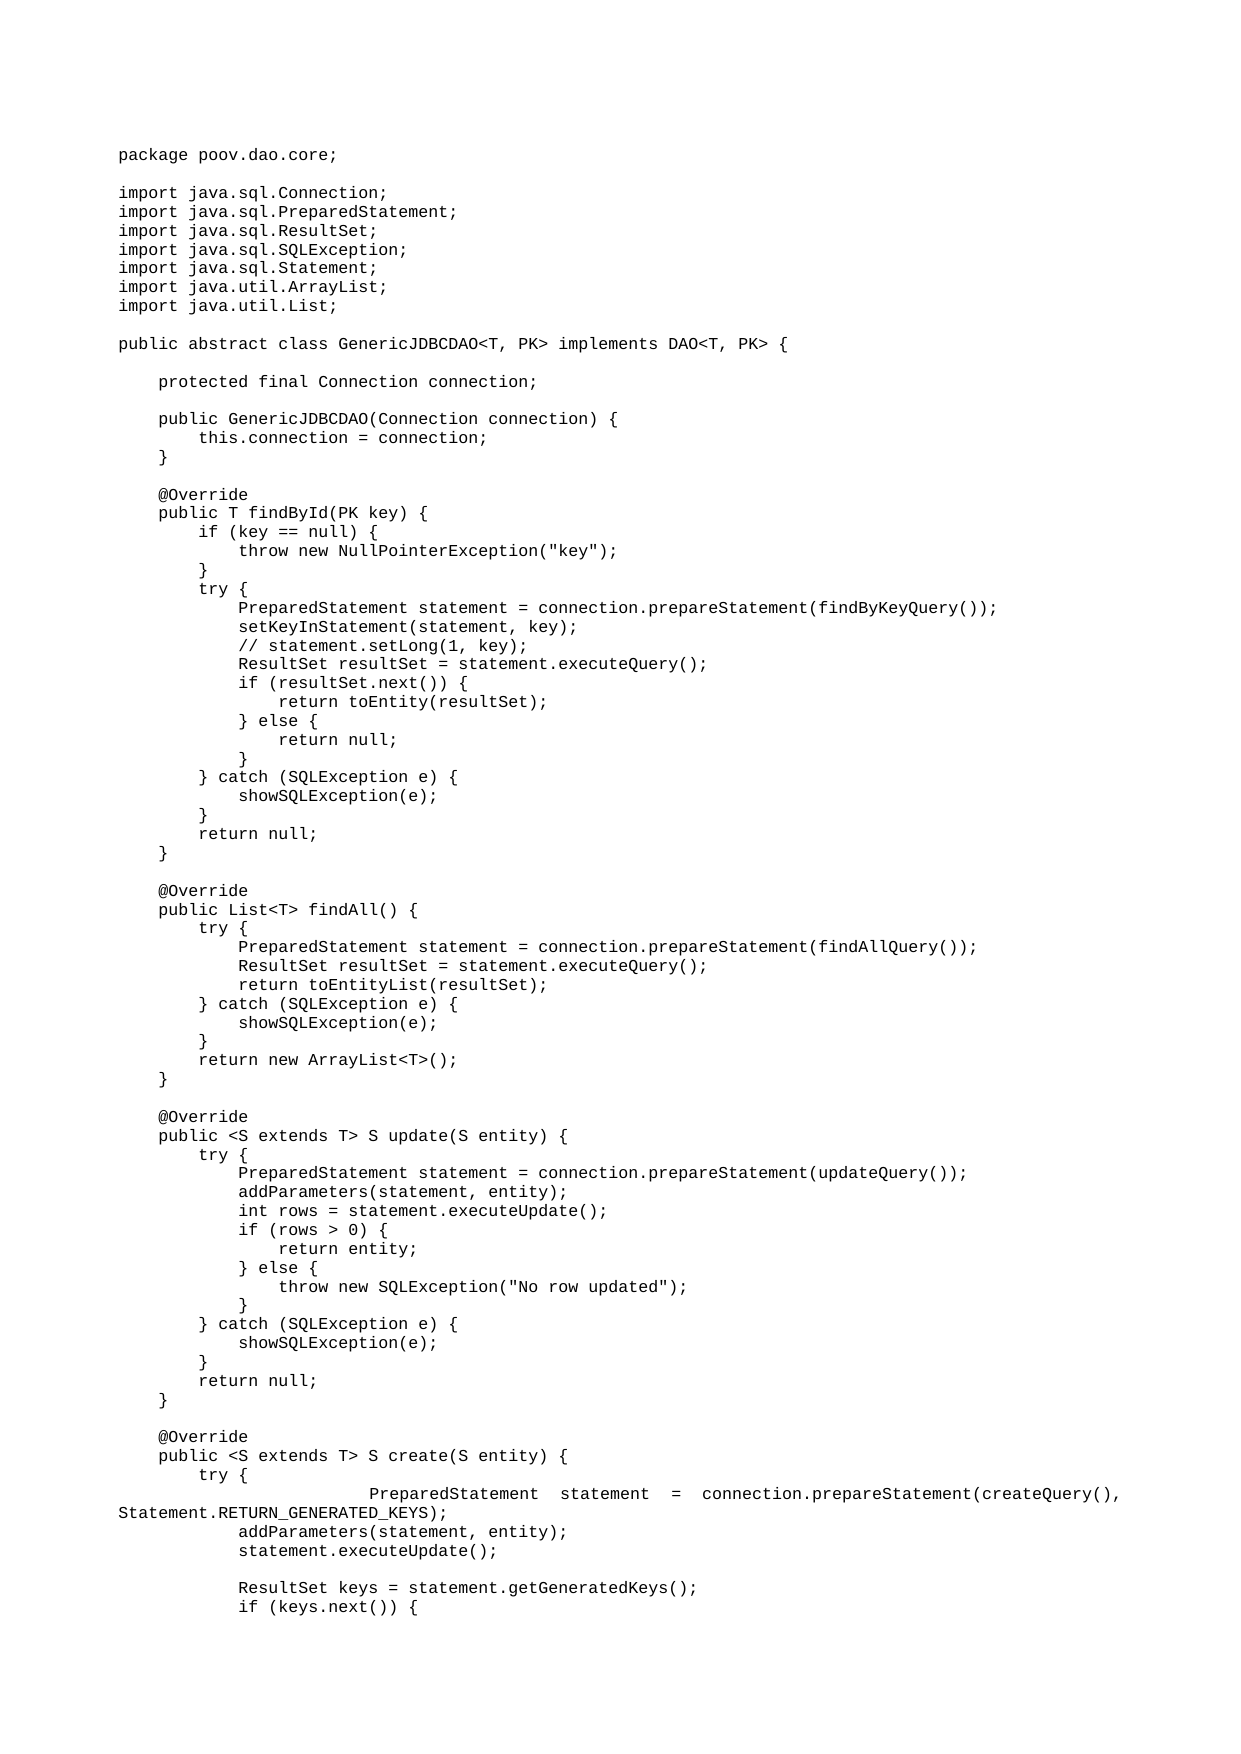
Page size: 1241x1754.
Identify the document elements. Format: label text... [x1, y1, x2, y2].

text return null; [118, 1372, 1122, 1391]
text setKeyInStatement(statement, key); [118, 618, 1122, 637]
text PreparedStatement statement = connection.prepareStatement(findByKeyQuery()); [118, 599, 1122, 618]
text } [118, 844, 1122, 863]
text } else { [118, 712, 1122, 731]
text } catch (SQLException e) { [118, 995, 1122, 1014]
text } [118, 448, 1122, 467]
text PreparedStatement statement = connection.prepareStatement(updateQuery()); [118, 1165, 1122, 1184]
text PreparedStatement statement = connection.prepareStatement(findAllQuery()); [118, 939, 1122, 958]
text public List<T> findAll() { [118, 901, 1122, 920]
text showSQLException(e); [118, 788, 1122, 807]
text throw new NullPointerException("key"); [118, 543, 1122, 562]
text @Override [118, 1108, 1122, 1127]
text return toEntity(resultSet); [118, 694, 1122, 712]
text return toEntityList(resultSet); [118, 976, 1122, 995]
text showSQLException(e); [118, 1335, 1122, 1353]
text import java.sql.PreparedStatement; [118, 203, 1122, 222]
text if (rows > 0) { [118, 1222, 1122, 1240]
text import java.util.ArrayList; [118, 279, 1122, 298]
text // statement.setLong(1, key); [118, 637, 1122, 656]
text return new ArrayList<T>(); [118, 1052, 1122, 1071]
text @Override [118, 1429, 1122, 1448]
text public <S extends T> S create(S entity) { [118, 1448, 1122, 1467]
text public GenericJDBCDAO(Connection connection) { [118, 411, 1122, 430]
text @Override [118, 486, 1122, 505]
text } [118, 1297, 1122, 1316]
text this.connection = connection; [118, 430, 1122, 448]
text statement.executeUpdate(); [118, 1542, 1122, 1561]
text if (keys.next()) { [118, 1599, 1122, 1617]
text ResultSet keys = statement.getGeneratedKeys(); [118, 1580, 1122, 1599]
text } [118, 750, 1122, 769]
text public <S extends T> S update(S entity) { [118, 1127, 1122, 1146]
text try { [118, 1146, 1122, 1165]
text } [118, 807, 1122, 826]
text } [118, 1033, 1122, 1052]
text import java.sql.ResultSet; [118, 222, 1122, 241]
text if (resultSet.next()) { [118, 675, 1122, 694]
text ResultSet resultSet = statement.executeQuery(); [118, 958, 1122, 976]
text } [118, 1353, 1122, 1372]
text import java.sql.Connection; [118, 184, 1122, 203]
text return entity; [118, 1240, 1122, 1259]
text showSQLException(e); [118, 1014, 1122, 1033]
text import java.util.List; [118, 298, 1122, 317]
text return null; [118, 731, 1122, 750]
text addParameters(statement, entity); [118, 1523, 1122, 1542]
text package poov.dao.core; [118, 147, 1122, 166]
text } catch (SQLException e) { [118, 769, 1122, 788]
text throw new SQLException("No row updated"); [118, 1278, 1122, 1297]
text public abstract class GenericJDBCDAO<T, PK> implements DAO<T, PK> { [118, 335, 1122, 354]
text } [118, 1071, 1122, 1089]
text } [118, 562, 1122, 581]
text try { [118, 920, 1122, 939]
text import java.sql.Statement; [118, 260, 1122, 279]
text ResultSet resultSet = statement.executeQuery(); [118, 656, 1122, 675]
text } catch (SQLException e) { [118, 1316, 1122, 1335]
text protected final Connection connection; [118, 373, 1122, 392]
text import java.sql.SQLException; [118, 241, 1122, 260]
text } else { [118, 1259, 1122, 1278]
text return null; [118, 826, 1122, 844]
text int rows = statement.executeUpdate(); [118, 1203, 1122, 1222]
text PreparedStatement statement = connection.prepareStatement(createQuery(), Statement.RETURN_GENERATED_KEYS); [118, 1486, 1122, 1523]
text try { [118, 581, 1122, 599]
text } [118, 1391, 1122, 1410]
text public T findById(PK key) { [118, 505, 1122, 524]
text try { [118, 1467, 1122, 1486]
text @Override [118, 882, 1122, 901]
text if (key == null) { [118, 524, 1122, 543]
text addParameters(statement, entity); [118, 1184, 1122, 1203]
